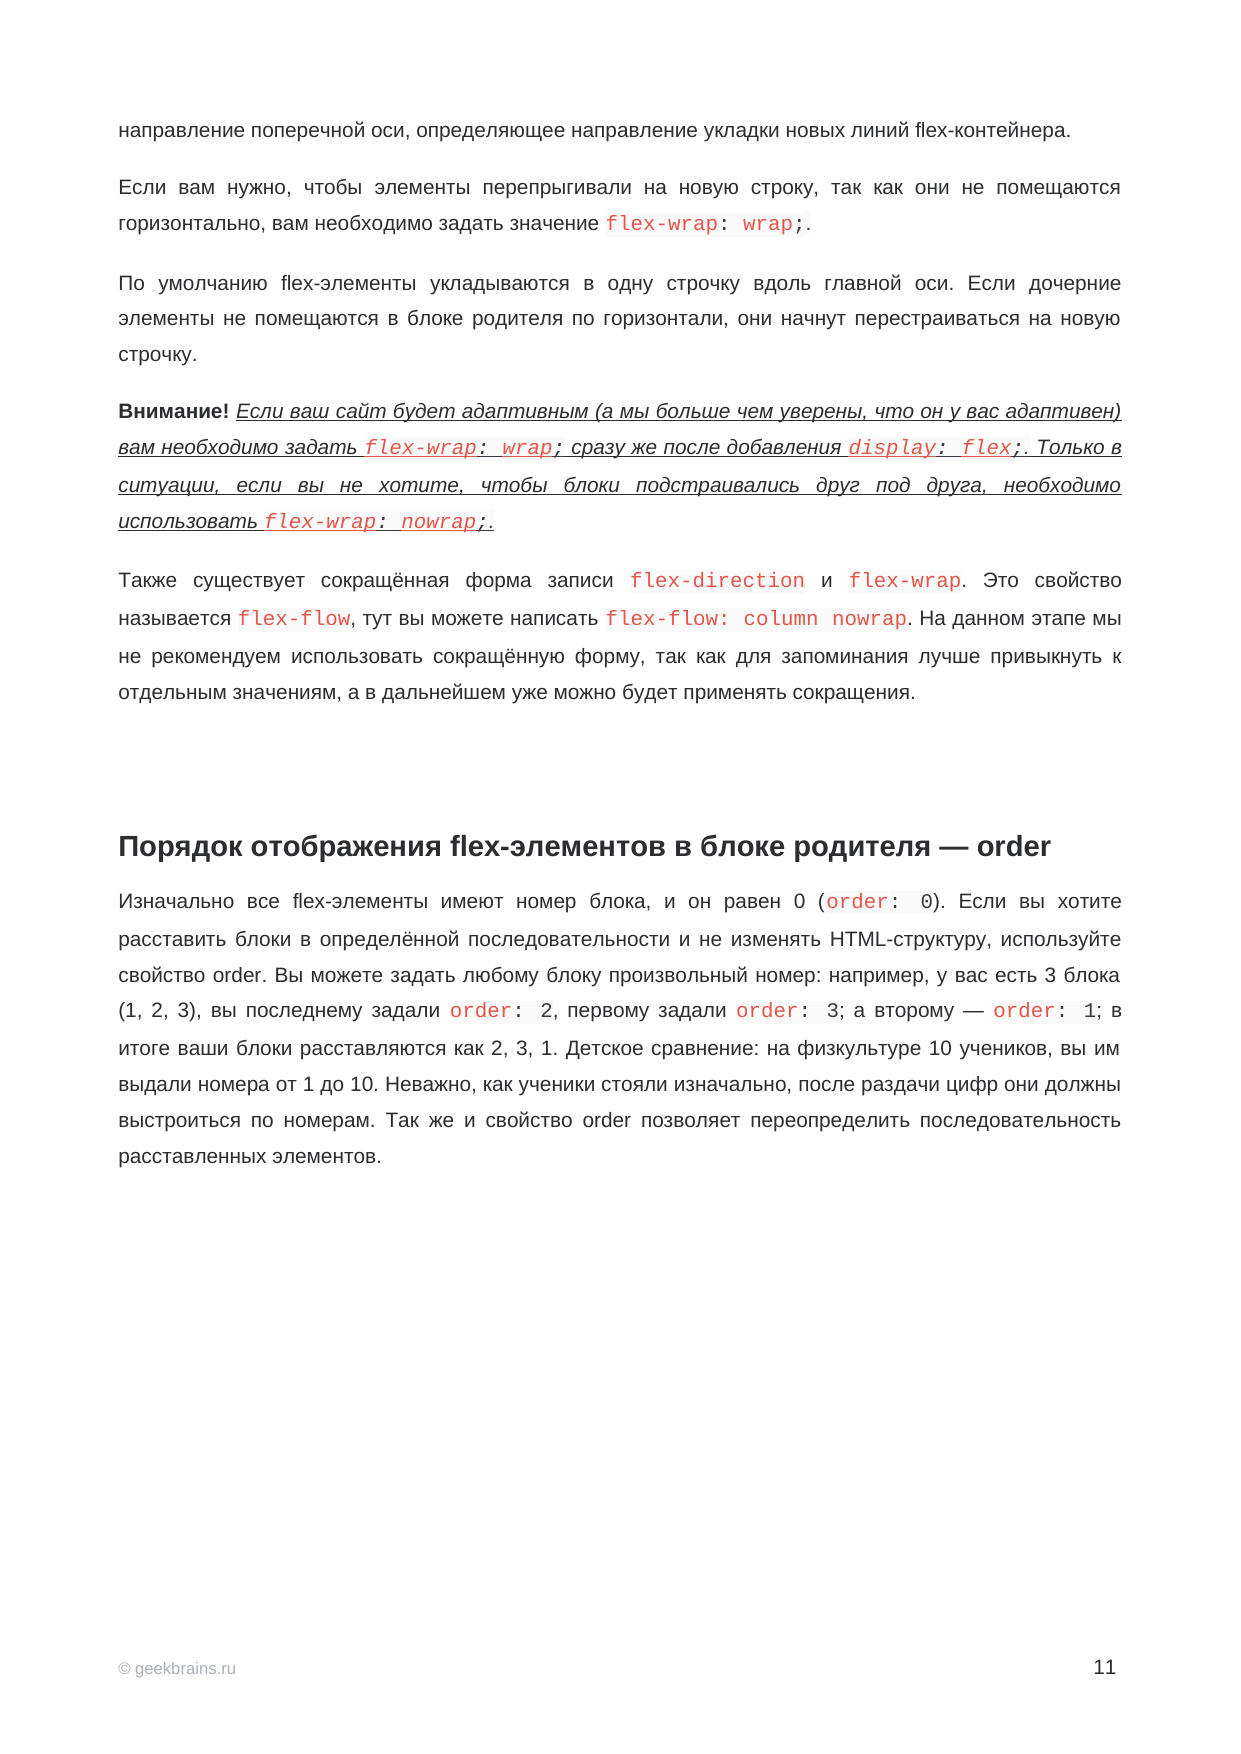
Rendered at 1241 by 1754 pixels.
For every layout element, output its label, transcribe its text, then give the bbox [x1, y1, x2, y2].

text Также существует сокращённая форма записи flex-direction и flex-wrap. Это свойство называется flex-flow, тут вы можете написать flex-flow: column nowrap. На данном этапе мы не рекомендуем использовать сокращённую форму, так как для запоминания лучше привыкнуть к отдельным значениям, а в дальнейшем уже можно будет применять сокращения. [118, 568, 1122, 704]
text использовать flex-wrap: nowrap;. [118, 495, 1122, 534]
text Если вам нужно, чтобы элементы перепрыгивали на новую строку, так как они не помещаются горизонтально, вам необходимо задать значение flex-wrap: wrap;. [118, 175, 1122, 237]
text Внимание! Если ваш сайт будет адаптивным (а мы больше чем уверены, что он у вас адаптивен) вам необходимо задать flex-wrap: wrap; сразу же после добавления display: flex;. Только в [118, 399, 1122, 456]
text направление поперечной оси, определяющее направление укладки новых линий flex-контейнера. [118, 118, 1122, 142]
text Изначально все flex-элементы имеют номер блока, и он равен 0 (order: 0). Если вы хотите расставить блоки в определённой последовательности и не изменять HTML-структуру, используйте свойство order. Вы можете задать любому блоку произвольный номер: например, у вас есть 3 блока (1, 2, 3), вы последнему задали order: 2, первому задали order: 3; а второму — order: 1; в итоге ваши блоки расставляются как 2, 3, 1. Детское сравнение: на физкультуре 10 учеников, вы им выдали номера от 1 до 10. Неважно, как ученики стояли изначально, после раздачи цифр они должны выстроиться по номерам. Так же и свойство order позволяет переопределить последовательность расставленных элементов. [118, 889, 1122, 1168]
text ситуации, если вы не хотите, чтобы блоки подстраивались друг под друга, необходимо [118, 457, 1122, 494]
text По умолчанию flex-элементы укладываются в одну строчку вдоль главной оси. Если дочерние элементы не помещаются в блоке родителя по горизонтали, они начнут перестраиваться на новую строчку. [118, 270, 1122, 366]
subtitle Порядок отображения flex-элементов в блоке родителя — order [118, 829, 1122, 863]
